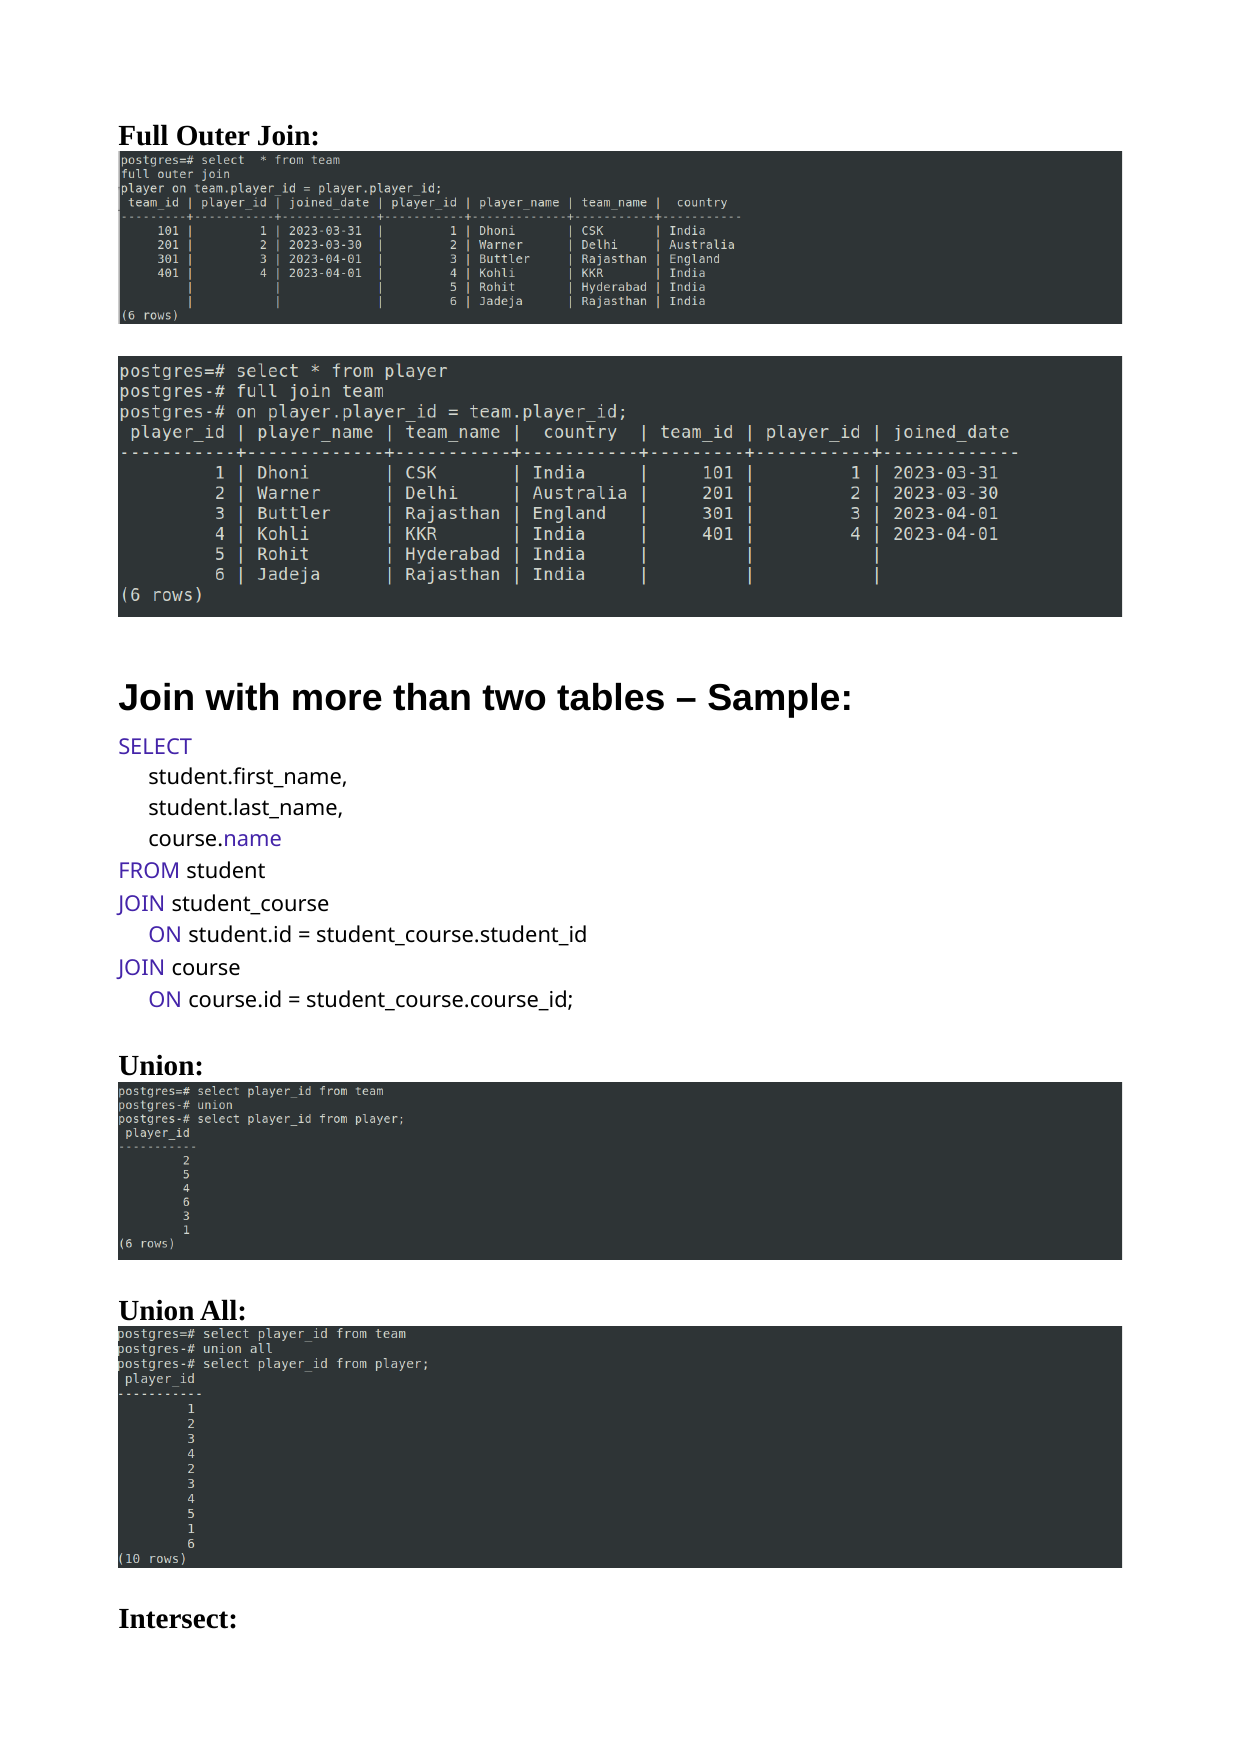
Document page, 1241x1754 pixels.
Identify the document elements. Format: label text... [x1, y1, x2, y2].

text student.first_name, [118, 761, 1122, 792]
text Union All: [118, 1293, 1122, 1326]
text Union: [118, 1048, 1122, 1082]
text JOIN student_course [118, 886, 1122, 918]
text JOIN course [118, 950, 1122, 982]
text Full Outer Join: [118, 118, 1122, 151]
picture [118, 1326, 1123, 1568]
picture [118, 151, 1123, 324]
text ON student.id = student_course.student_id [118, 918, 1122, 950]
subtitle Join with more than two tables – Sample: [118, 676, 1122, 719]
text Intersect: [118, 1601, 1122, 1635]
text FROM student [118, 854, 1122, 886]
picture [118, 356, 1123, 617]
text student.last_name, [118, 792, 1122, 823]
text SELECT [118, 731, 1122, 761]
text ON course.id = student_course.course_id; [118, 982, 1122, 1015]
text course.name [118, 823, 1122, 854]
picture [118, 1082, 1123, 1260]
